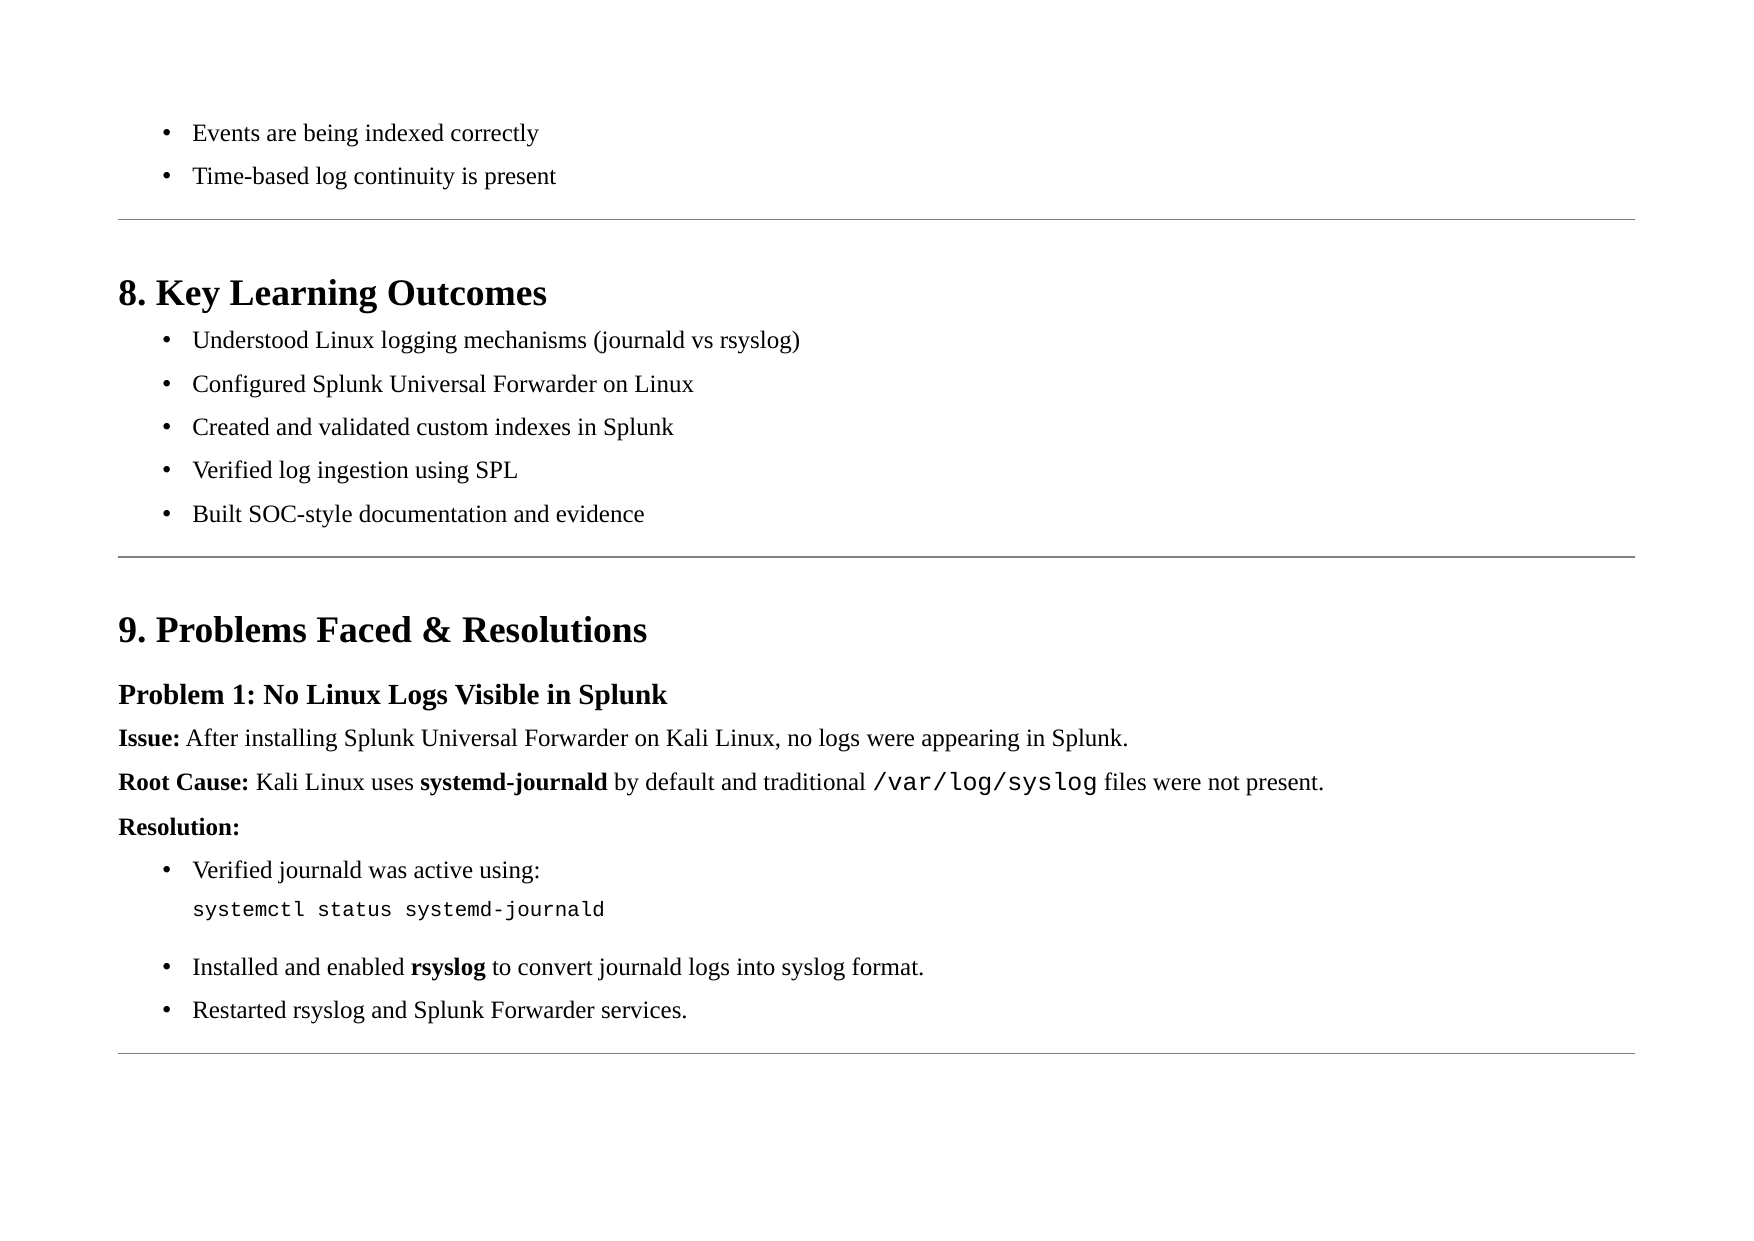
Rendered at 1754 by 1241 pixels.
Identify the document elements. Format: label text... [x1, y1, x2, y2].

list Time-based log continuity is present [162, 161, 1635, 190]
list Built SOC-style documentation and evidence [162, 499, 1635, 528]
subtitle 9. Problems Faced & Resolutions [118, 607, 1635, 650]
text Resolution: [118, 812, 1635, 841]
text Issue: After installing Splunk Universal Forwarder on Kali Linux, no logs were appearing in Splunk. [118, 723, 1635, 752]
text Root Cause: Kali Linux uses systemd-journald by default and traditional /var/log/syslog files were not present. [118, 767, 1635, 798]
list Configured Splunk Universal Forwarder on Linux [162, 369, 1635, 398]
list systemctl status systemd-journald [162, 899, 1635, 923]
list Verified journald was active using: [162, 856, 1635, 884]
list Restarted rsyslog and Splunk Forwarder services. [162, 995, 1635, 1024]
list Verified log ingestion using SPL [162, 456, 1635, 484]
subtitle Problem 1: No Linux Logs Visible in Splunk [118, 677, 1635, 711]
list Created and validated custom indexes in Splunk [162, 412, 1635, 441]
list Events are being indexed correctly [162, 118, 1635, 147]
list Installed and enabled rsyslog to convert journald logs into syslog format. [162, 952, 1635, 981]
subtitle 8. Key Learning Outcomes [118, 270, 1635, 313]
list Understood Linux logging mechanisms (journald vs rsyslog) [162, 326, 1635, 354]
